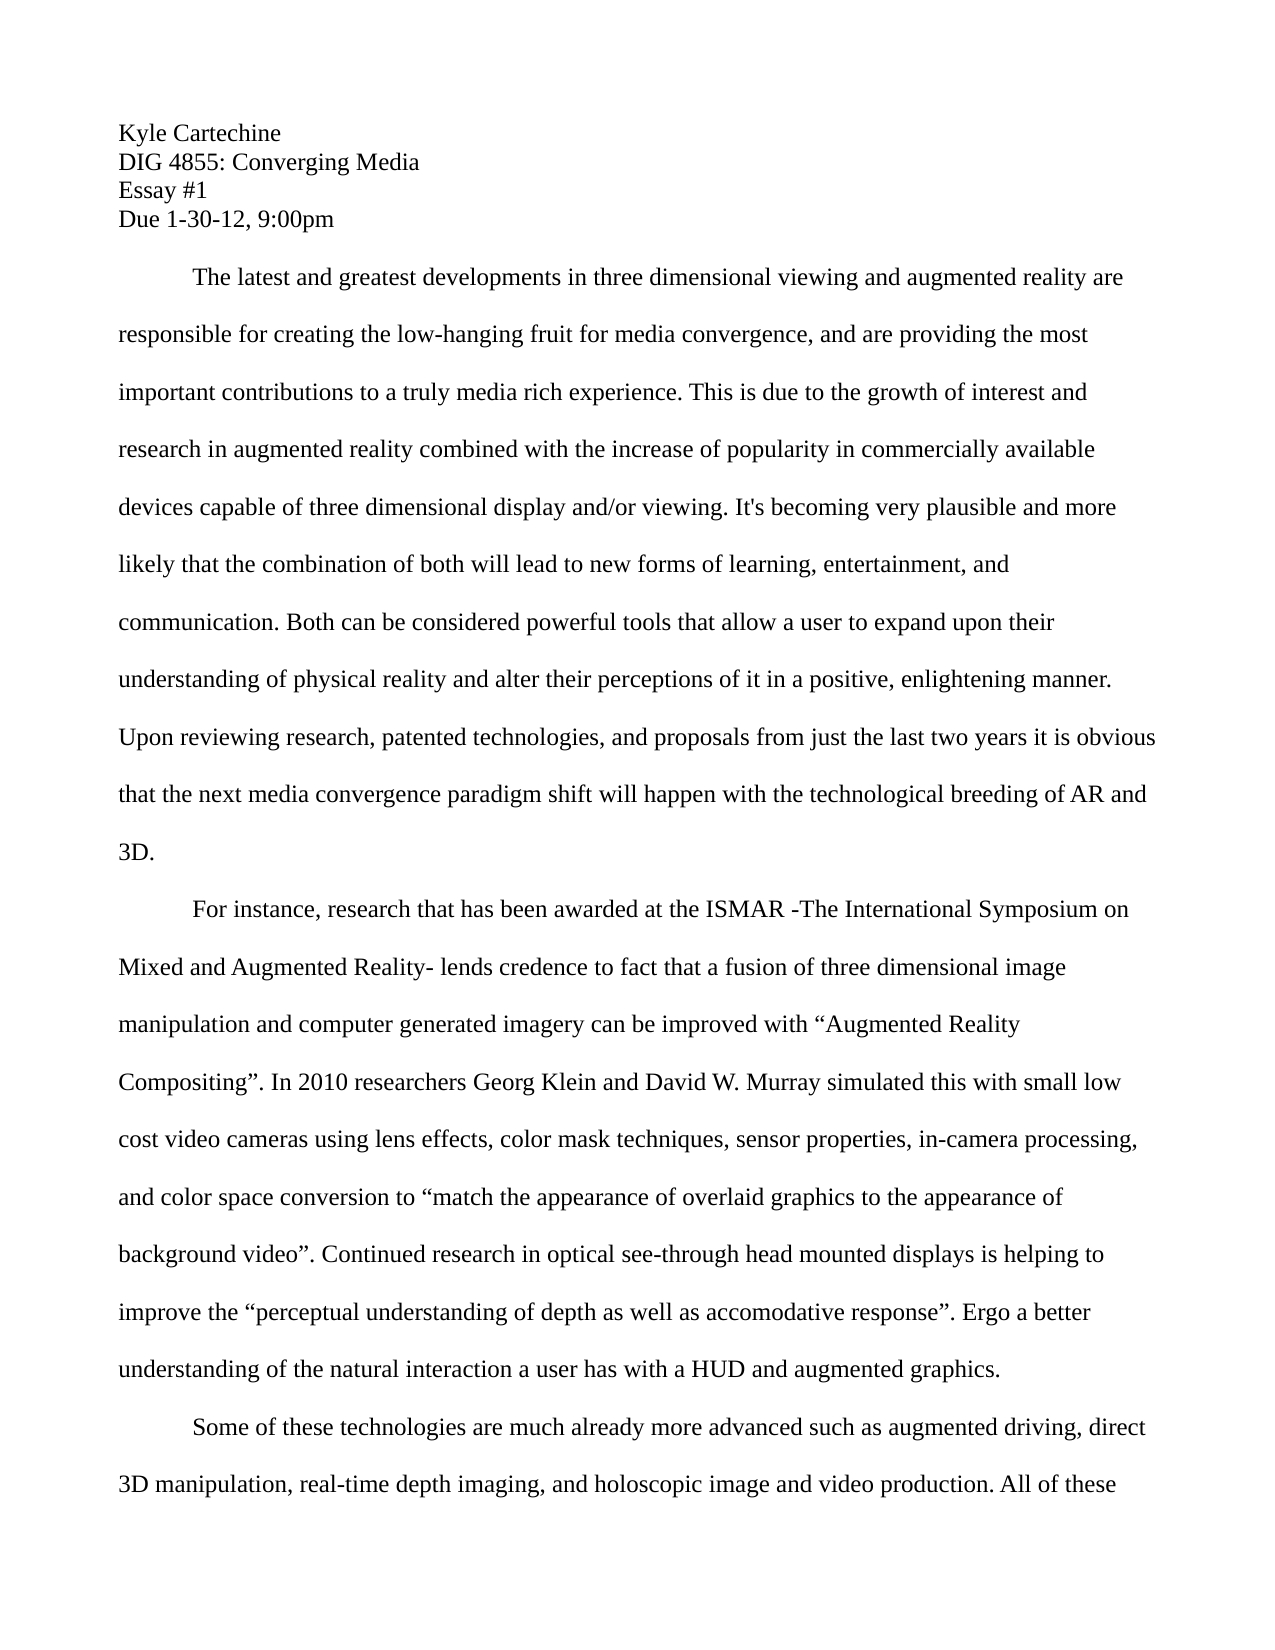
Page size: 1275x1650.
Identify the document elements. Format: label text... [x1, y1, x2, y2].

text Due 1-30-12, 9:00pm [118, 204, 1157, 233]
text Essay #1 [118, 176, 1157, 204]
text Kyle Cartechine [118, 118, 1157, 147]
text The latest and greatest developments in three dimensional viewing and augmented reality are responsible for creating the low-hanging fruit for media convergence, and are providing the most important contributions to a truly media rich experience. This is due to the growth of interest and research in augmented reality combined with the increase of popularity in commercially available devices capable of three dimensional display and/or viewing. It's becoming very plausible and more likely that the combination of both will lead to new forms of learning, entertainment, and communication. Both can be considered powerful tools that allow a user to expand upon their understanding of physical reality and alter their perceptions of it in a positive, enlightening manner. Upon reviewing research, patented technologies, and proposals from just the last two years it is obvious that the next media convergence paradigm shift will happen with the technological breeding of AR and 3D. [118, 262, 1157, 866]
text DIG 4855: Converging Media [118, 147, 1157, 176]
text Some of these technologies are much already more advanced such as augmented driving, direct 3D manipulation, real-time depth imaging, and holoscopic image and video production. All of these [118, 1412, 1157, 1498]
text For instance, research that has been awarded at the ISMAR -The International Symposium on Mixed and Augmented Reality- lends credence to fact that a fusion of three dimensional image manipulation and computer generated imagery can be improved with “Augmented Reality Compositing”. In 2010 researchers Georg Klein and David W. Murray simulated this with small low cost video cameras using lens effects, color mask techniques, sensor properties, in-camera processing, and color space conversion to “match the appearance of overlaid graphics to the appearance of background video”. Continued research in optical see-through head mounted displays is helping to improve the “perceptual understanding of depth as well as accomodative response”. Ergo a better understanding of the natural interaction a user has with a HUD and augmented graphics. [118, 894, 1157, 1383]
